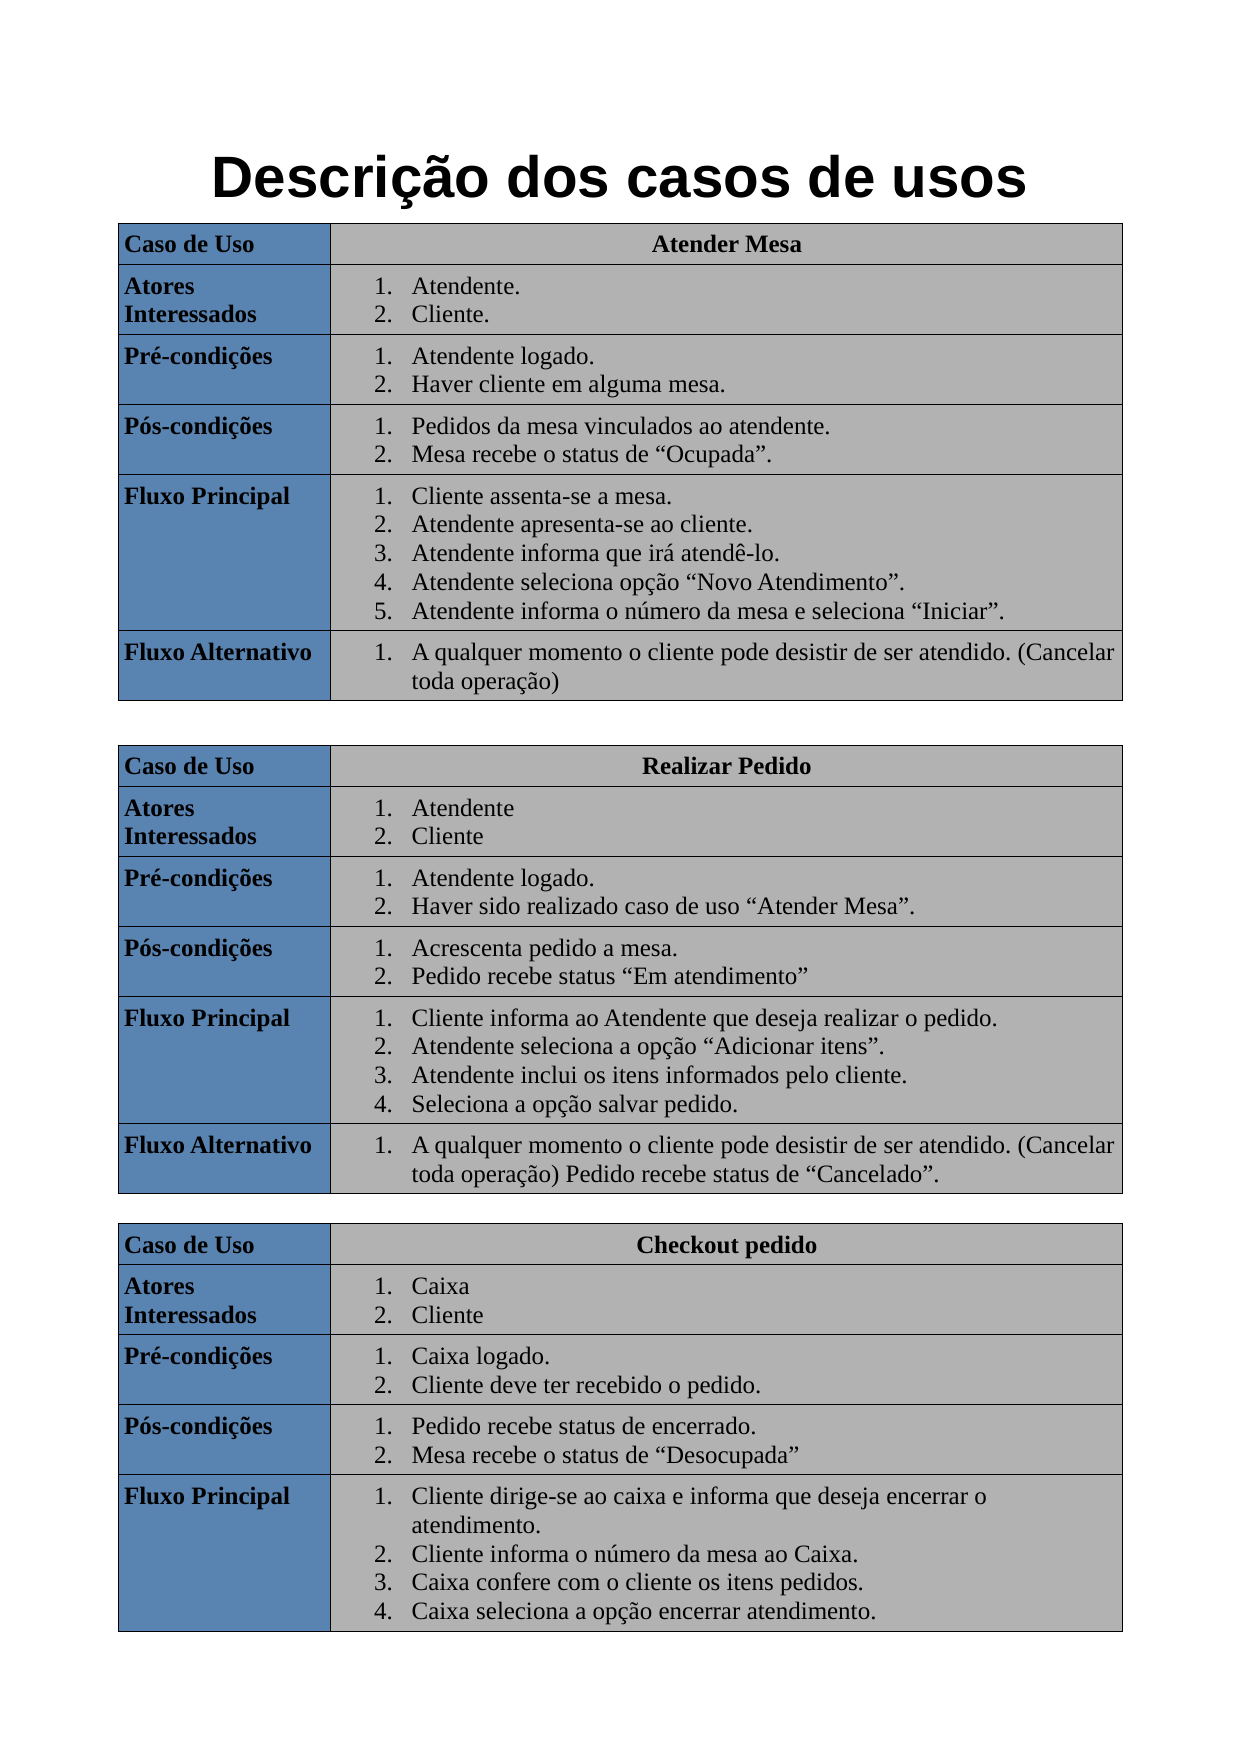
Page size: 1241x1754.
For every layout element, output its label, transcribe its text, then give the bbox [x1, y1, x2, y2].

table_cell Fluxo Alternativo [119, 1124, 330, 1193]
table_cell Cliente dirige-se ao caixa e informa que deseja encerrar o atendimento. Cliente informa o número da mesa ao Caixa. Caixa confere com o cliente os itens pedidos. Caixa seleciona a opção encerrar atendimento. O sistema redireciona para a área de checkout. O cliente escolhe uma das formas de pagamento informadas pelo Caixa. Cliente efetua o pagamento conforme a forma informada. [331, 1475, 1122, 1631]
table_cell A qualquer momento o cliente pode desistir de ser atendido. (Cancelar toda operação) [331, 631, 1122, 700]
title Descrição dos casos de usos [118, 143, 1122, 210]
table_cell Fluxo Principal [119, 1475, 330, 1631]
table_cell Fluxo Principal [119, 475, 330, 630]
table_cell Caixa Cliente [331, 1265, 1122, 1334]
table_cell Pré-condições [119, 1335, 330, 1404]
table_cell Pós-condições [119, 1405, 330, 1474]
table_header Caso de Uso [119, 224, 330, 264]
table_cell Atores Interessados [119, 1265, 330, 1334]
table_cell Atendente Cliente [331, 787, 1122, 856]
table_cell Pré-condições [119, 857, 330, 926]
table_header Caso de Uso [119, 746, 330, 786]
table_cell Cliente informa ao Atendente que deseja realizar o pedido. Atendente seleciona a opção “Adicionar itens”. Atendente inclui os itens informados pelo cliente. Seleciona a opção salvar pedido. [331, 997, 1122, 1123]
table_cell Caixa logado. Cliente deve ter recebido o pedido. [331, 1335, 1122, 1404]
table_cell Acrescenta pedido a mesa. Pedido recebe status “Em atendimento” [331, 927, 1122, 996]
table_header Caso de Uso [119, 1224, 330, 1264]
table_cell Fluxo Principal [119, 997, 330, 1123]
table_cell Atendente logado. Haver sido realizado caso de uso “Atender Mesa”. [331, 857, 1122, 926]
table_cell Pós-condições [119, 927, 330, 996]
table_cell Fluxo Alternativo [119, 631, 330, 700]
table_cell Pós-condições [119, 405, 330, 474]
table_cell Atendente logado. Haver cliente em alguma mesa. [331, 335, 1122, 404]
table_cell Atores Interessados [119, 265, 330, 334]
table_cell Pedido recebe status de encerrado. Mesa recebe o status de “Desocupada” [331, 1405, 1122, 1474]
table_cell Atendente. Cliente. [331, 265, 1122, 334]
table_header Checkout pedido [331, 1224, 1122, 1264]
table_cell Atores Interessados [119, 787, 330, 856]
table_header Realizar Pedido [331, 746, 1122, 786]
table_cell Cliente assenta-se a mesa. Atendente apresenta-se ao cliente. Atendente informa que irá atendê-lo. Atendente seleciona opção “Novo Atendimento”. Atendente informa o número da mesa e seleciona “Iniciar”. [331, 475, 1122, 630]
table_header Atender Mesa [331, 224, 1122, 264]
table_cell A qualquer momento o cliente pode desistir de ser atendido. (Cancelar toda operação) Pedido recebe status de “Cancelado”. [331, 1124, 1122, 1193]
table_cell Pedidos da mesa vinculados ao atendente. Mesa recebe o status de “Ocupada”. [331, 405, 1122, 474]
table_cell Pré-condições [119, 335, 330, 404]
